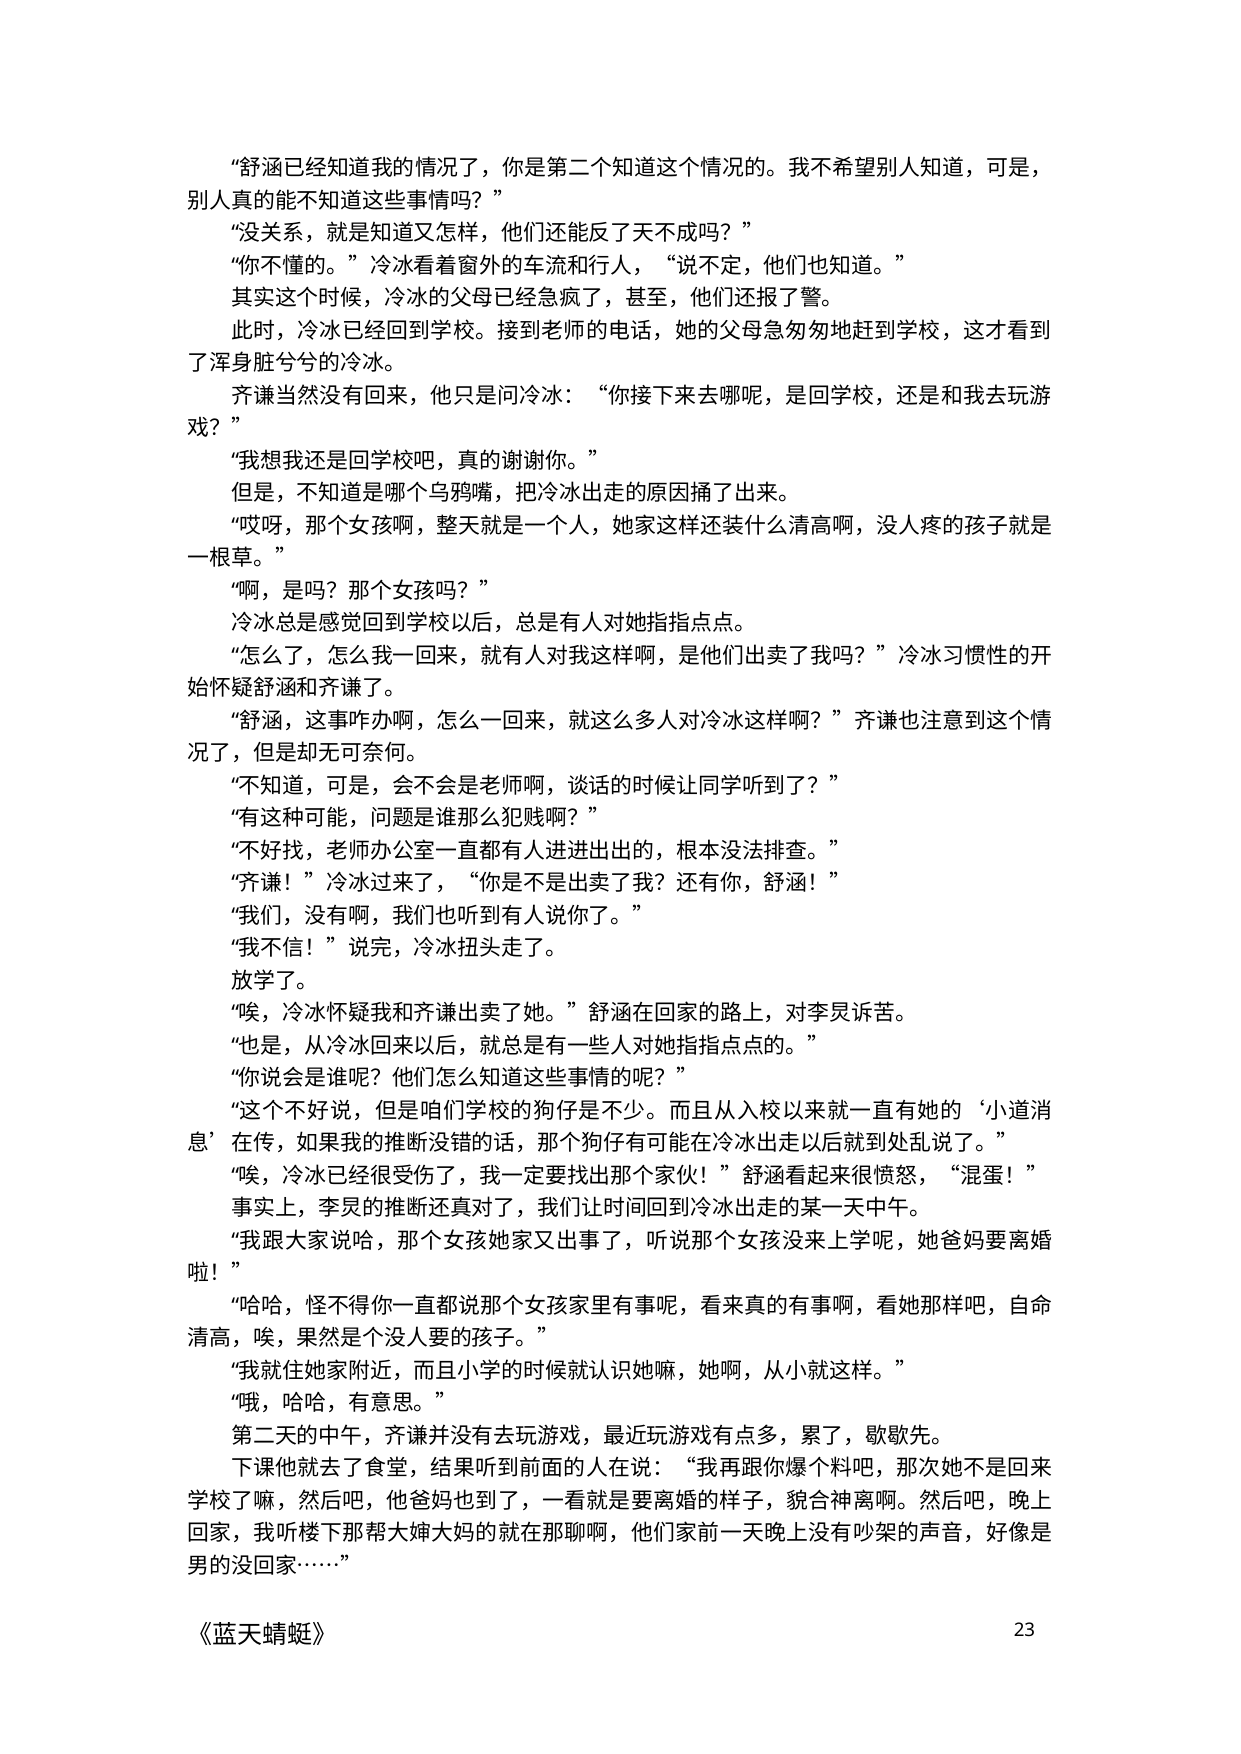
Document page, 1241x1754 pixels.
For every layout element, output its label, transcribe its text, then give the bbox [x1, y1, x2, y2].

text 第二天的中午，齐谦并没有去玩游戏，最近玩游戏有点多，累了，歇歇先。 [187, 1417, 1053, 1450]
text “啊，是吗？那个女孩吗？” [187, 572, 1053, 605]
text “你说会是谁呢？他们怎么知道这些事情的呢？” [187, 1060, 1053, 1092]
text “不知道，可是，会不会是老师啊，谈话的时候让同学听到了？” [187, 767, 1053, 800]
text “舒涵，这事咋办啊，怎么一回来，就这么多人对冷冰这样啊？”齐谦也注意到这个情况了，但是却无可奈何。 [187, 702, 1053, 767]
text “我就住她家附近，而且小学的时候就认识她嘛，她啊，从小就这样。” [187, 1352, 1053, 1385]
text “有这种可能，问题是谁那么犯贱啊？” [187, 800, 1053, 832]
text “怎么了，怎么我一回来，就有人对我这样啊，是他们出卖了我吗？”冷冰习惯性的开始怀疑舒涵和齐谦了。 [187, 637, 1053, 702]
text 齐谦当然没有回来，他只是问冷冰：“你接下来去哪呢，是回学校，还是和我去玩游戏？” [187, 377, 1053, 442]
text 事实上，李炅的推断还真对了，我们让时间回到冷冰出走的某一天中午。 [187, 1190, 1053, 1222]
text “唉，冷冰怀疑我和齐谦出卖了她。”舒涵在回家的路上，对李炅诉苦。 [187, 995, 1053, 1027]
text “也是，从冷冰回来以后，就总是有一些人对她指指点点的。” [187, 1027, 1053, 1060]
text “唉，冷冰已经很受伤了，我一定要找出那个家伙！”舒涵看起来很愤怒，“混蛋！” [187, 1157, 1053, 1190]
text “我跟大家说哈，那个女孩她家又出事了，听说那个女孩没来上学呢，她爸妈要离婚啦！” [187, 1222, 1053, 1287]
text “不好找，老师办公室一直都有人进进出出的，根本没法排查。” [187, 832, 1053, 865]
text “我想我还是回学校吧，真的谢谢你。” [187, 442, 1053, 475]
text “哎呀，那个女孩啊，整天就是一个人，她家这样还装什么清高啊，没人疼的孩子就是一根草。” [187, 507, 1053, 572]
text “齐谦！”冷冰过来了，“你是不是出卖了我？还有你，舒涵！” [187, 865, 1053, 897]
text “你不懂的。”冷冰看着窗外的车流和行人，“说不定，他们也知道。” [187, 247, 1053, 280]
text 放学了。 [187, 962, 1053, 995]
text 冷冰总是感觉回到学校以后，总是有人对她指指点点。 [187, 605, 1053, 637]
text “我不信！”说完，冷冰扭头走了。 [187, 930, 1053, 962]
text “没关系，就是知道又怎样，他们还能反了天不成吗？” [187, 215, 1053, 247]
text “我们，没有啊，我们也听到有人说你了。” [187, 897, 1053, 930]
text 下课他就去了食堂，结果听到前面的人在说：“我再跟你爆个料吧，那次她不是回来学校了嘛，然后吧，他爸妈也到了，一看就是要离婚的样子，貌合神离啊。然后吧，晚上回家，我听楼下那帮大婶大妈的就在那聊啊，他们家前一天晚上没有吵架的声音，好像是男的没回家……” [187, 1450, 1053, 1580]
text “这个不好说，但是咱们学校的狗仔是不少。而且从入校以来就一直有她的‘小道消息’在传，如果我的推断没错的话，那个狗仔有可能在冷冰出走以后就到处乱说了。” [187, 1092, 1053, 1157]
text 其实这个时候，冷冰的父母已经急疯了，甚至，他们还报了警。 [187, 280, 1053, 312]
text 但是，不知道是哪个乌鸦嘴，把冷冰出走的原因捅了出来。 [187, 475, 1053, 507]
text “哦，哈哈，有意思。” [187, 1385, 1053, 1417]
text “舒涵已经知道我的情况了，你是第二个知道这个情况的。我不希望别人知道，可是，别人真的能不知道这些事情吗？” [187, 150, 1053, 215]
text “哈哈，怪不得你一直都说那个女孩家里有事呢，看来真的有事啊，看她那样吧，自命清高，唉，果然是个没人要的孩子。” [187, 1287, 1053, 1352]
text 此时，冷冰已经回到学校。接到老师的电话，她的父母急匆匆地赶到学校，这才看到了浑身脏兮兮的冷冰。 [187, 312, 1053, 377]
